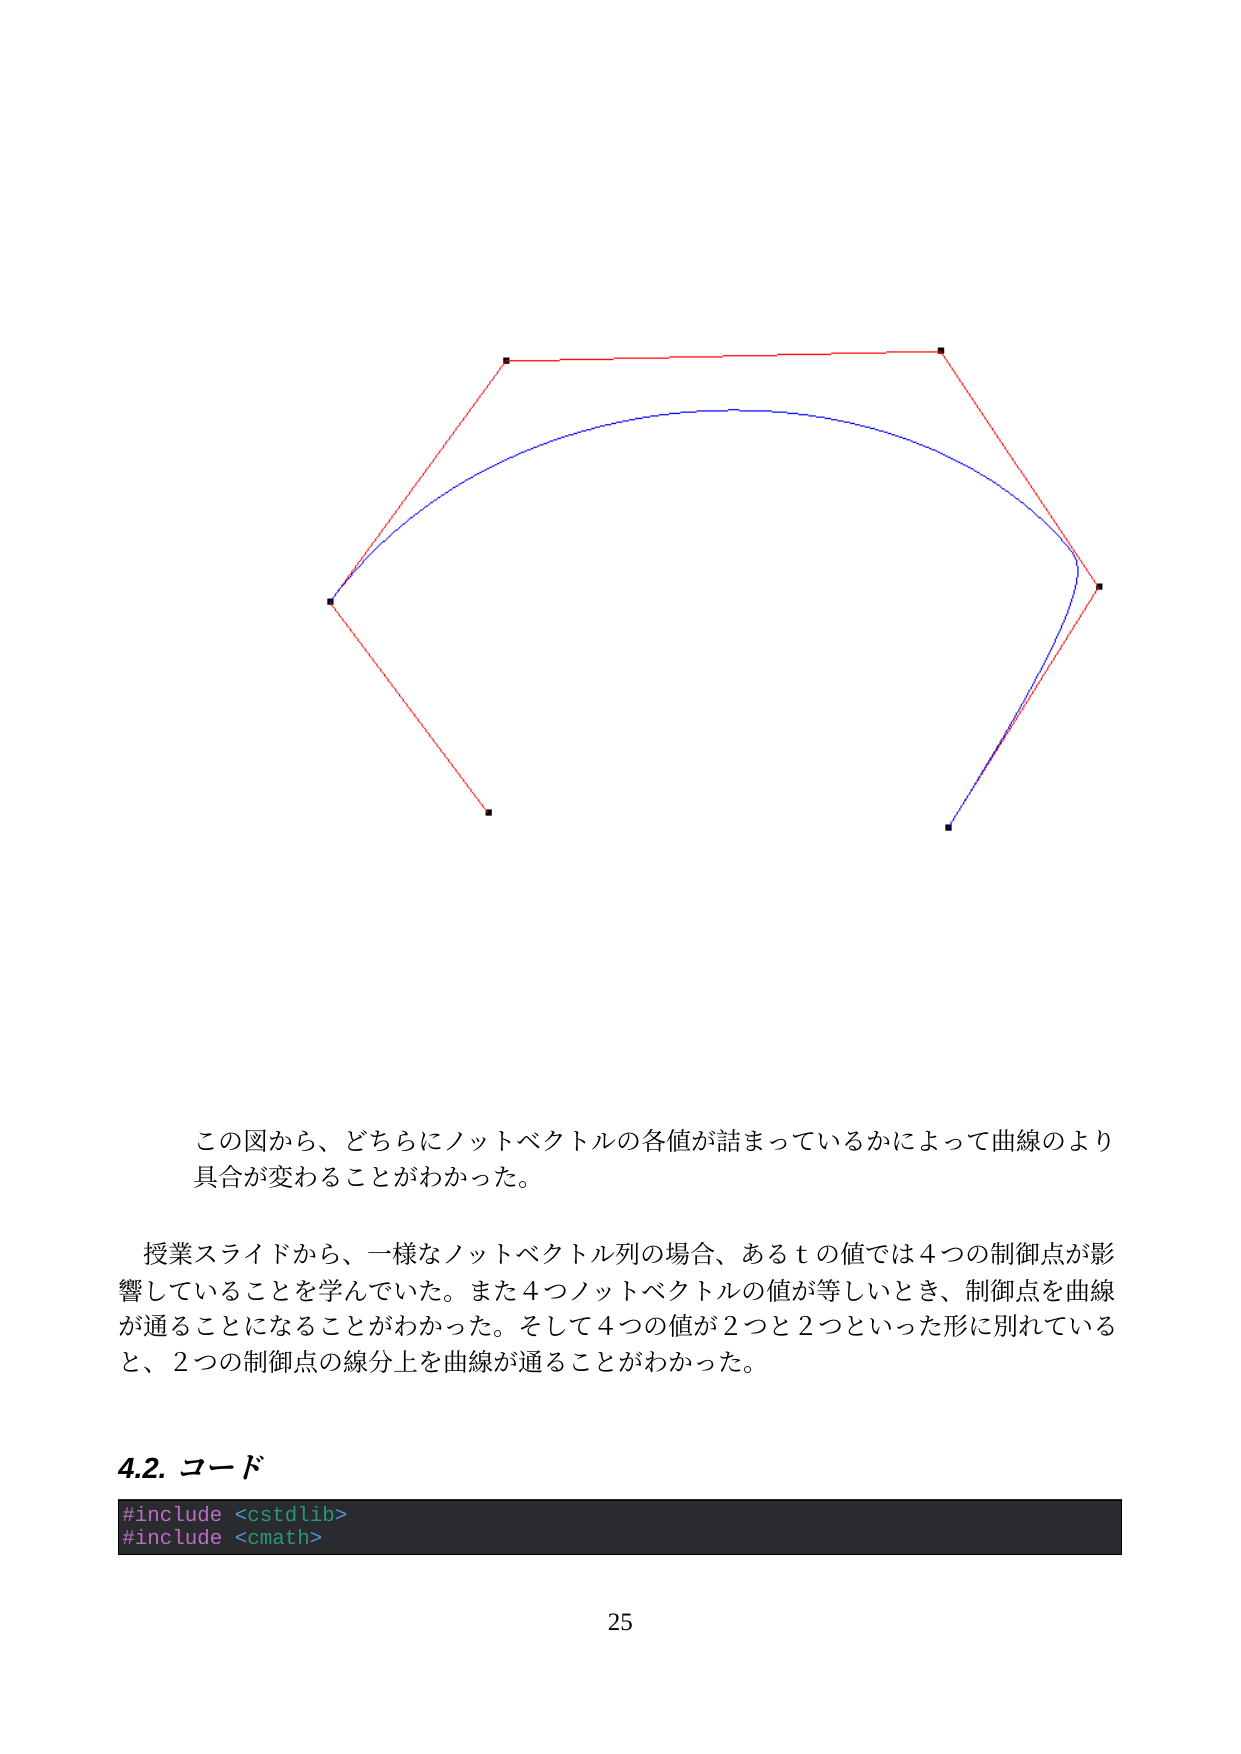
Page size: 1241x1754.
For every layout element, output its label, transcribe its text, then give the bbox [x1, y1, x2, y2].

text #include <cstdlib> [119, 1501, 1121, 1523]
text 授業スライドから、一様なノットベクトル列の場合、あるｔの値では４つの制御点が影響していることを学んでいた。また４つノットベクトルの値が等しいとき、制御点を曲線が通ることになることがわかった。そして４つの値が２つと２つといった形に別れていると、２つの制御点の線分上を曲線が通ることがわかった。 [118, 1235, 1122, 1408]
text #include <cmath> [119, 1523, 1121, 1554]
list この図から、どちらにノットベクトルの各値が詰まっているかによって曲線のより具合が変わることがわかった。 [156, 118, 1122, 1223]
subtitle コード [118, 1445, 1122, 1487]
